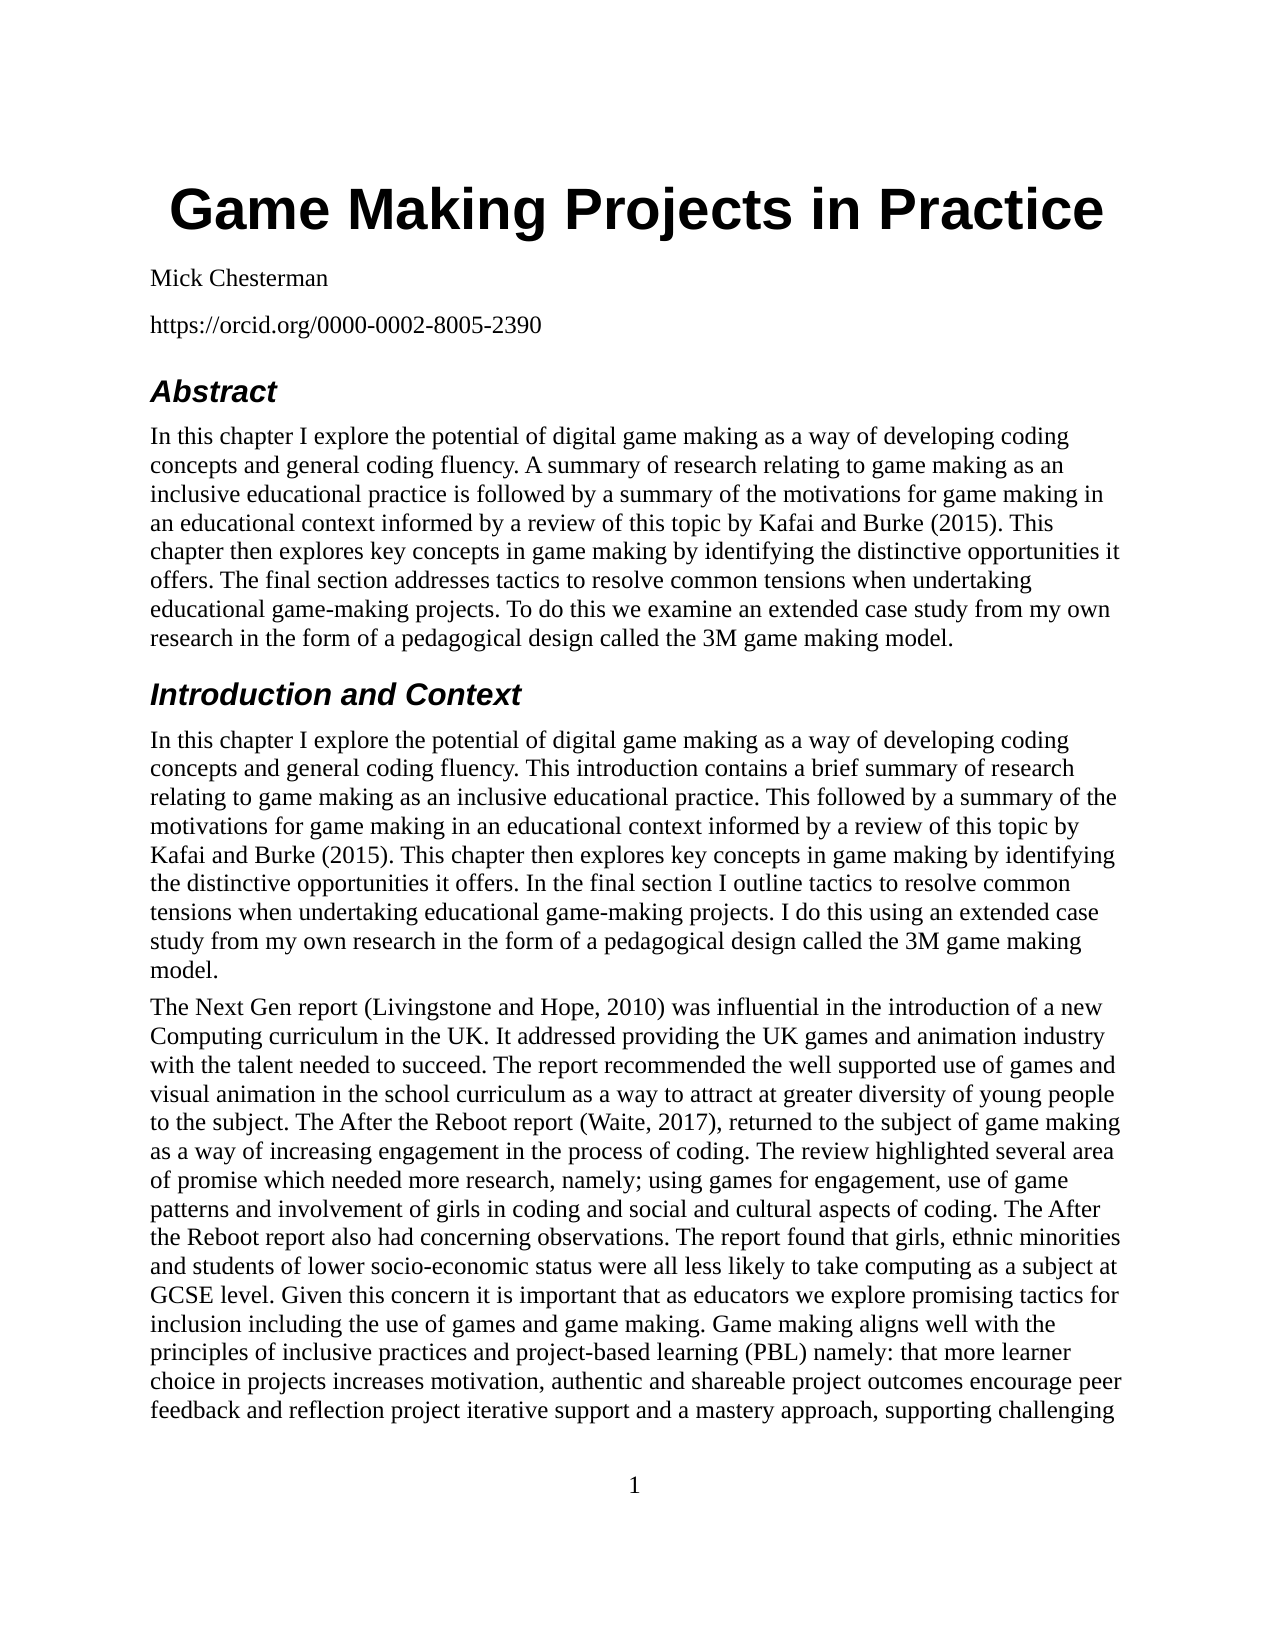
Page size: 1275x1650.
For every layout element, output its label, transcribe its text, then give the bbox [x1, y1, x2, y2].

text In this chapter I explore the potential of digital game making as a way of developing coding concepts and general coding fluency. A summary of research relating to game making as an inclusive educational practice is followed by a summary of the motivations for game making in an educational context informed by a review of this topic by Kafai and Burke (2015). This chapter then explores key concepts in game making by identifying the distinctive opportunities it offers. The final section addresses tactics to resolve common tensions when undertaking educational game-making projects. To do this we examine an extended case study from my own research in the form of a pedagogical design called the 3M game making model. [150, 421, 1125, 651]
subtitle Abstract [150, 373, 1125, 409]
text https://orcid.org/0000-0002-8005-2390 [150, 310, 1125, 339]
text The Next Gen report (Livingstone and Hope, 2010) was influential in the introduction of a new Computing curriculum in the UK. It addressed providing the UK games and animation industry with the talent needed to succeed. The report recommended the well supported use of games and visual animation in the school curriculum as a way to attract at greater diversity of young people to the subject. The After the Reboot report (Waite, 2017), returned to the subject of game making as a way of increasing engagement in the process of coding. The review highlighted several area of promise which needed more research, namely; using games for engagement, use of game patterns and involvement of girls in coding and social and cultural aspects of coding. The After the Reboot report also had concerning observations. The report found that girls, ethnic minorities and students of lower socio-economic status were all less likely to take computing as a subject at GCSE level. Given this concern it is important that as educators we explore promising tactics for inclusion including the use of games and game making. Game making aligns well with the principles of inclusive practices and project-based learning (PBL) namely: that more learner choice in projects increases motivation, authentic and shareable project outcomes encourage peer feedback and reflection project iterative support and a mastery approach, supporting challenging [150, 992, 1125, 1424]
title Game Making Projects in Practice [150, 175, 1125, 242]
text Mick Chesterman [150, 263, 1125, 292]
text In this chapter I explore the potential of digital game making as a way of developing coding concepts and general coding fluency. This introduction contains a brief summary of research relating to game making as an inclusive educational practice. This followed by a summary of the motivations for game making in an educational context informed by a review of this topic by Kafai and Burke (2015). This chapter then explores key concepts in game making by identifying the distinctive opportunities it offers. In the final section I outline tactics to resolve common tensions when undertaking educational game-making projects. I do this using an extended case study from my own research in the form of a pedagogical design called the 3M game making model. [150, 725, 1125, 983]
subtitle Introduction and Context [150, 676, 1125, 712]
